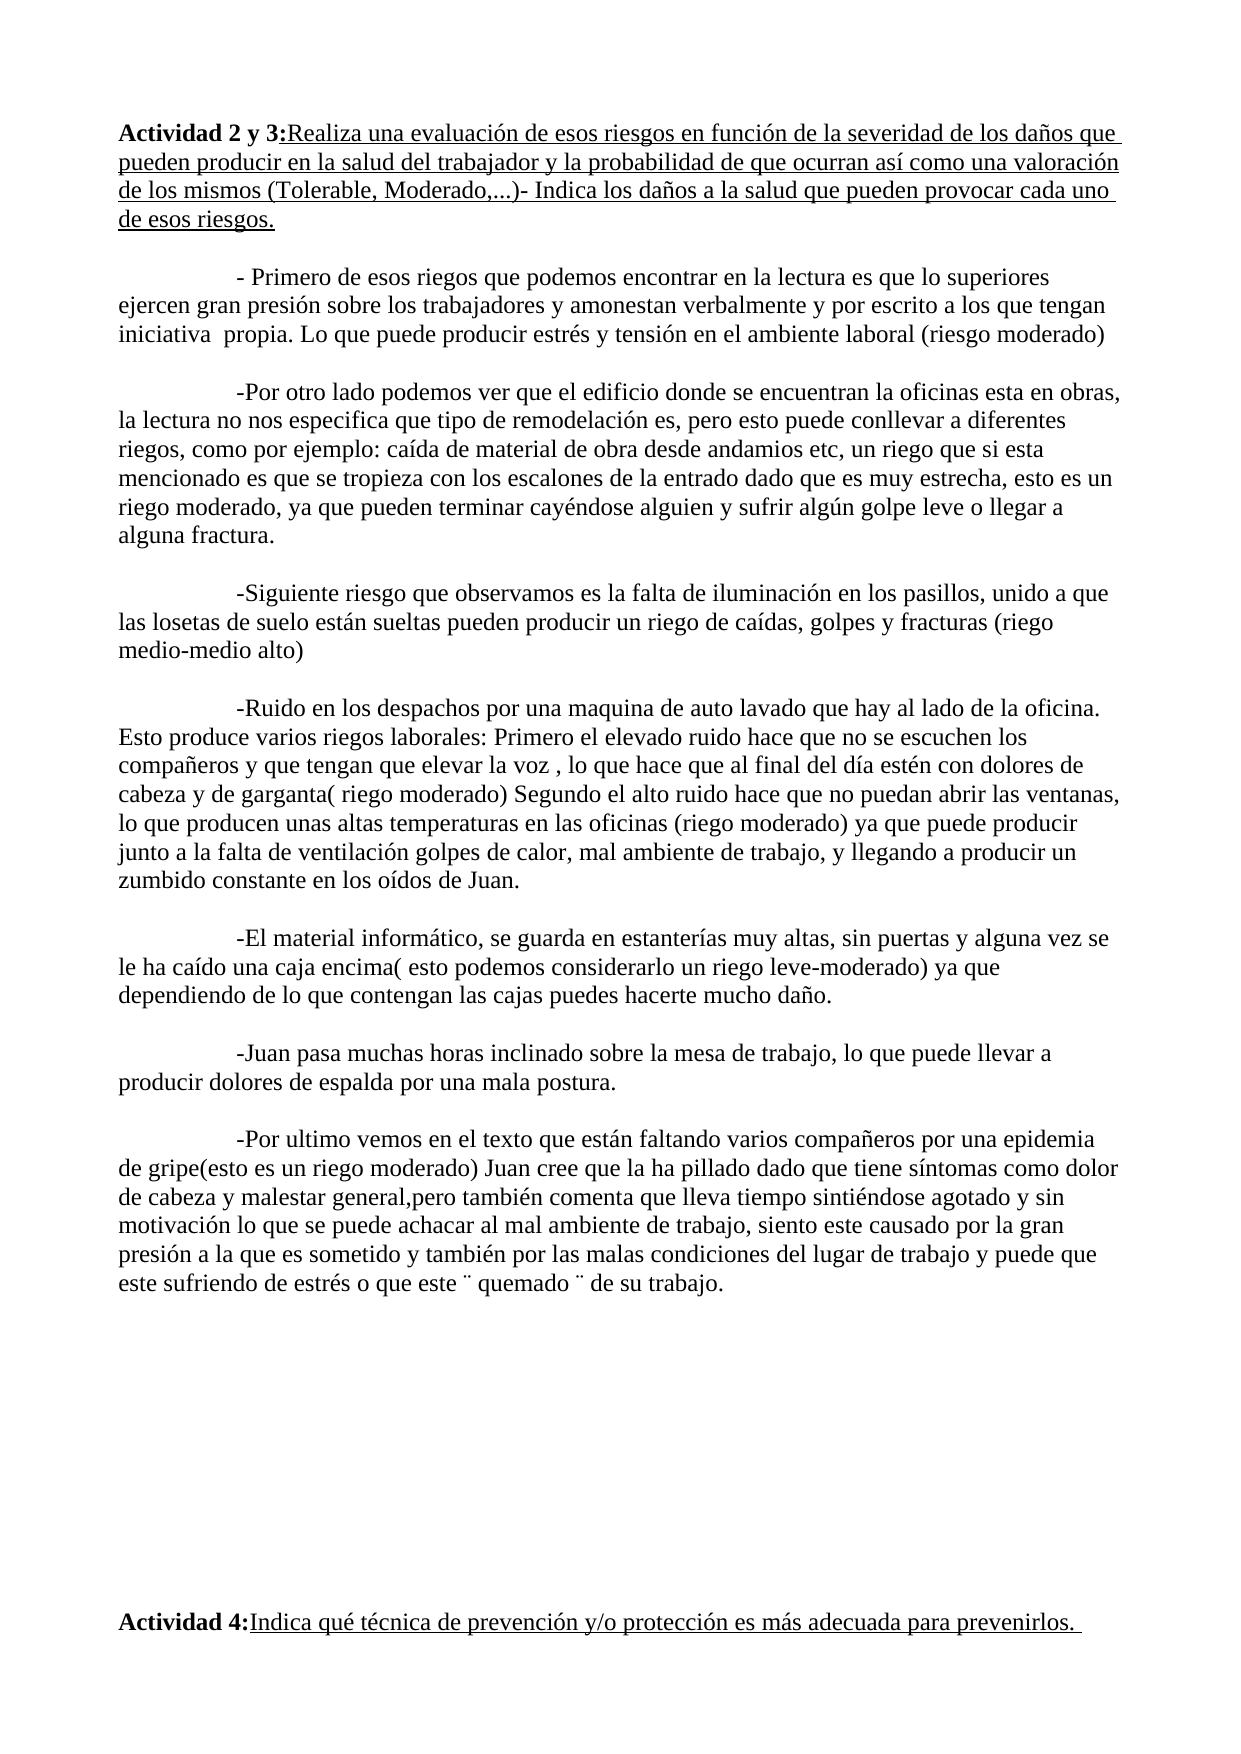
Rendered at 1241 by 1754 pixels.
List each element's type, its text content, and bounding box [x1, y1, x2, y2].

text Actividad 4:Indica qué técnica de prevención y/o protección es más adecuada para prevenirlos. [118, 1607, 1122, 1635]
text Actividad 2 y 3:Realiza una evaluación de esos riesgos en función de la severidad de los daños que pueden producir en la salud del trabajador y la probabilidad de que ocurran así como una valoración de los mismos (Tolerable, Moderado,...)- Indica los daños a la salud que pueden provocar cada uno de esos riesgos. [118, 118, 1122, 233]
text -Por ultimo vemos en el texto que están faltando varios compañeros por una epidemia de gripe(esto es un riego moderado) Juan cree que la ha pillado dado que tiene síntomas como dolor de cabeza y malestar general,pero también comenta que lleva tiempo sintiéndose agotado y sin motivación lo que se puede achacar al mal ambiente de trabajo, siento este causado por la gran presión a la que es sometido y también por las malas condiciones del lugar de trabajo y puede que este sufriendo de estrés o que este ¨ quemado ¨ de su trabajo. [118, 1124, 1122, 1297]
text -Ruido en los despachos por una maquina de auto lavado que hay al lado de la oficina. Esto produce varios riegos laborales: Primero el elevado ruido hace que no se escuchen los compañeros y que tengan que elevar la voz , lo que hace que al final del día estén con dolores de cabeza y de garganta( riego moderado) Segundo el alto ruido hace que no puedan abrir las ventanas, lo que producen unas altas temperaturas en las oficinas (riego moderado) ya que puede producir junto a la falta de ventilación golpes de calor, mal ambiente de trabajo, y llegando a producir un zumbido constante en los oídos de Juan. [118, 693, 1122, 894]
text -El material informático, se guarda en estanterías muy altas, sin puertas y alguna vez se le ha caído una caja encima( esto podemos considerarlo un riego leve-moderado) ya que dependiendo de lo que contengan las cajas puedes hacerte mucho daño. [118, 923, 1122, 1009]
text -Siguiente riesgo que observamos es la falta de iluminación en los pasillos, unido a que las losetas de suelo están sueltas pueden producir un riego de caídas, golpes y fracturas (riego medio-medio alto) [118, 578, 1122, 664]
text - Primero de esos riegos que podemos encontrar en la lectura es que lo superiores ejercen gran presión sobre los trabajadores y amonestan verbalmente y por escrito a los que tengan iniciativa propia. Lo que puede producir estrés y tensión en el ambiente laboral (riesgo moderado) [118, 262, 1122, 348]
text -Juan pasa muchas horas inclinado sobre la mesa de trabajo, lo que puede llevar a producir dolores de espalda por una mala postura. [118, 1038, 1122, 1096]
text -Por otro lado podemos ver que el edificio donde se encuentran la oficinas esta en obras, la lectura no nos especifica que tipo de remodelación es, pero esto puede conllevar a diferentes riegos, como por ejemplo: caída de material de obra desde andamios etc, un riego que si esta mencionado es que se tropieza con los escalones de la entrado dado que es muy estrecha, esto es un riego moderado, ya que pueden terminar cayéndose alguien y sufrir algún golpe leve o llegar a alguna fractura. [118, 377, 1122, 549]
